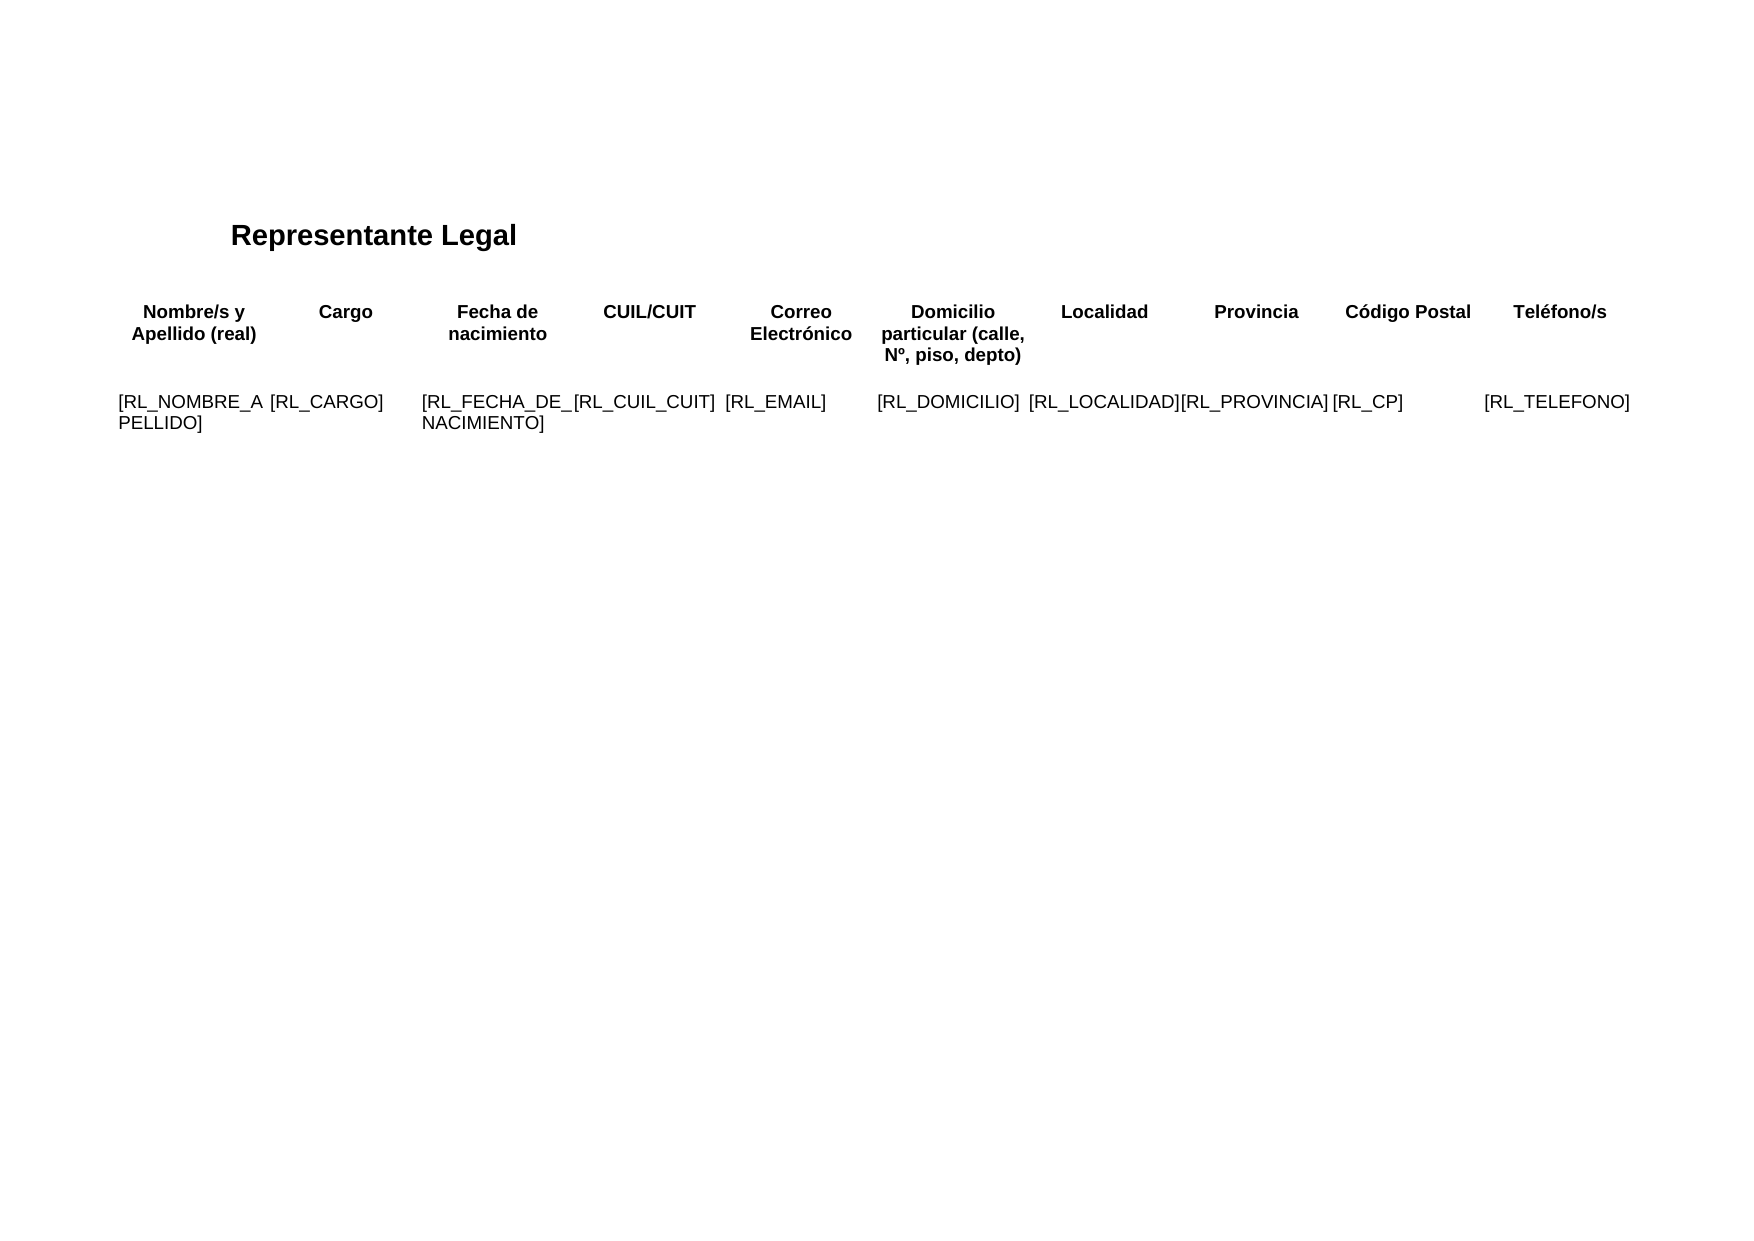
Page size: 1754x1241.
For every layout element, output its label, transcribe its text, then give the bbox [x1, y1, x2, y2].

text Representante Legal [231, 218, 1636, 252]
table_header Correo Electrónico [725, 276, 877, 365]
table_cell [RL_PROVINCIA] [1181, 365, 1332, 433]
table_cell [RL_FECHA_DE_NACIMIENTO] [422, 365, 573, 433]
table_header CUIL/CUIT [574, 276, 725, 365]
table_header Cargo [270, 276, 422, 365]
table_header Provincia [1181, 276, 1332, 365]
table_header Nombre/s y Apellido (real) [118, 276, 270, 365]
table_cell [RL_CARGO] [270, 365, 422, 433]
table_cell [RL_CUIL_CUIT] [574, 365, 725, 433]
table_header Código Postal [1332, 276, 1484, 365]
table_header Domicilio particular (calle, Nº, piso, depto) [877, 276, 1029, 365]
table_cell [RL_EMAIL] [725, 365, 877, 433]
table_header Fecha de nacimiento [422, 276, 573, 365]
table_cell [RL_TELEFONO] [1484, 365, 1636, 433]
table_cell [RL_NOMBRE_APELLIDO] [118, 365, 270, 433]
table_cell [RL_DOMICILIO] [877, 365, 1029, 433]
table_header Teléfono/s [1484, 276, 1636, 365]
table_cell [RL_CP] [1332, 365, 1484, 433]
table_cell [RL_LOCALIDAD] [1029, 365, 1181, 433]
table_header Localidad [1029, 276, 1181, 365]
